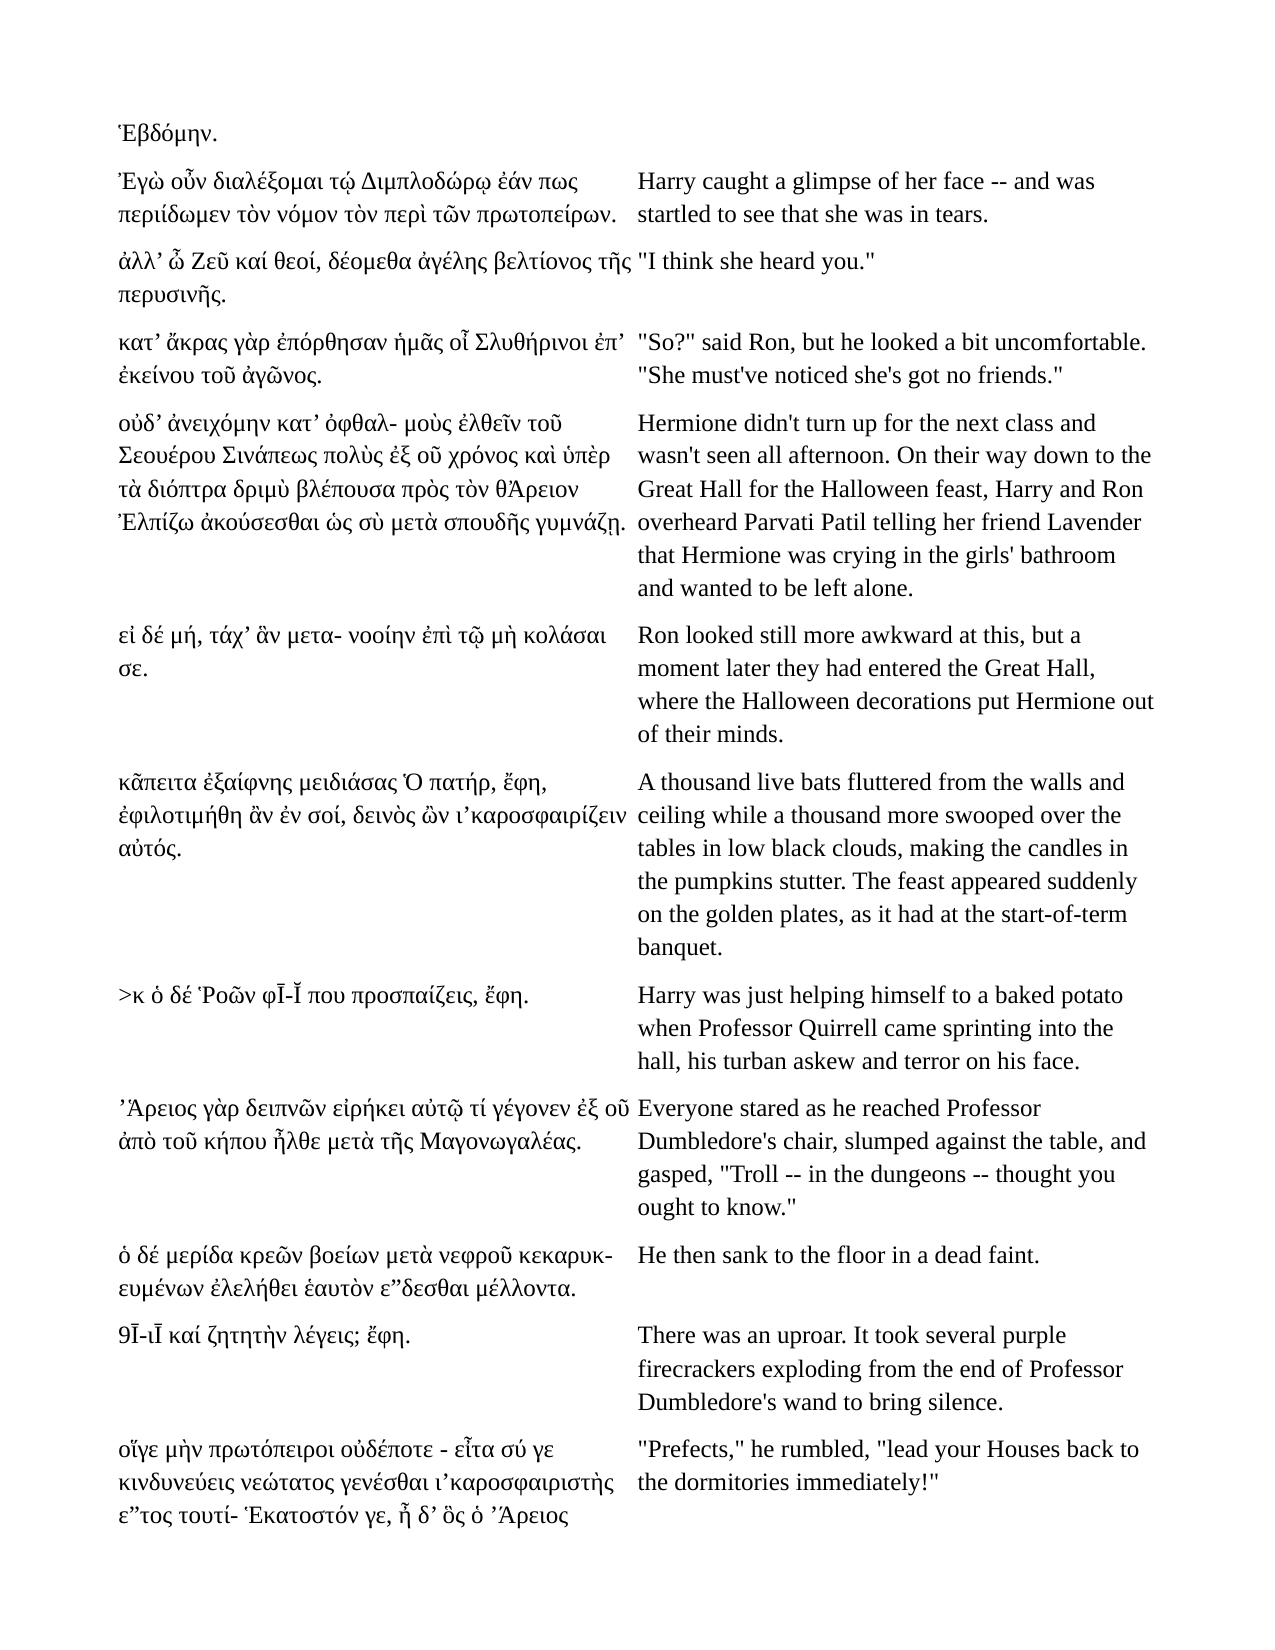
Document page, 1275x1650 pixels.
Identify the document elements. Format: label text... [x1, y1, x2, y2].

table_cell ’Ἁρειος γὰρ δειπνῶν εἰρήκει αὐτῷ τί γέγονεν ἐξ οῦ ἀπὸ τοῦ κήπου ἦλθε μετὰ τῆς Μαγονωγαλέας. [118, 1093, 637, 1240]
table_cell Ἐγὼ οὖν διαλέξομαι τῴ Διμπλοδώρῳ ἐάν πως περιίδωμεν τὸν νόμον τὸν περὶ τῶν πρωτοπείρων. [118, 166, 637, 246]
table_cell Hermione didn't turn up for the next class and wasn't seen all afternoon. On their way down to the Great Hall for the Halloween feast, Harry and Ron overheard Parvati Patil telling her friend Lavender that Hermione was crying in the girls' bathroom and wanted to be left alone. [638, 408, 1157, 620]
table_cell εἰ δέ μή, τάχ’ ἃν μετα- νοοίην ἐπὶ τῷ μὴ κολάσαι σε. [118, 620, 637, 767]
table_cell He then sank to the floor in a dead faint. [638, 1240, 1157, 1321]
table_cell κατ’ ἄκρας γὰρ ἐπόρθησαν ἡμᾶς οἶ Σλυθήρινοι ἐπ’ ἐκείνου τοῦ ἀγῶνος. [118, 327, 637, 408]
table_cell οὐδ’ ἀνειχόμην κατ’ ὀφθαλ- μοὺς ἐλθεῖν τοῦ Σεουέρου Σινάπεως πολὺς ἐξ οῦ χρόνος καὶ ὑπὲρ τὰ διόπτρα δριμὺ βλέπουσα πρὸς τὸν θἈρειον Ἐλπίζω ἀκούσεσθαι ὡς σὺ μετὰ σπουδῆς γυμνάζῃ. [118, 408, 637, 620]
table_cell [638, 118, 1157, 166]
table_cell >κ ὁ δέ Ῥοῶν φῙ-Ῐ που προσπαίζεις, ἔφη. [118, 980, 637, 1093]
table_cell Ἑβδόμην. [118, 118, 637, 166]
table_cell ἀλλ’ ὦ Ζεῦ καί θεοί, δέομεθα ἀγέλης βελτίονος τῆς περυσινῆς. [118, 246, 637, 327]
table_cell "Prefects," he rumbled, "lead your Houses back to the dormitories immediately!" [638, 1434, 1157, 1529]
table_cell οἵγε μὴν πρωτόπειροι οὐδέποτε - εἶτα σύ γε κινδυνεύεις νεώτατος γενέσθαι ι’καροσφαιριστὴς ε”τος τουτί- Ἑκατοστόν γε, ἦ δ’ ὃς ὁ ’Άρειος [118, 1434, 637, 1529]
table_cell Harry caught a glimpse of her face -- and was startled to see that she was in tears. [638, 166, 1157, 246]
table_cell κᾶπειτα ἐξαίφνης μειδιάσας Ὁ πατήρ, ἔφη, ἐφιλοτιμήθη ἂν ἐν σοί, δεινὸς ὢν ι’καροσφαιρίζειν αὐτός. [118, 767, 637, 980]
table_cell Ron looked still more awkward at this, but a moment later they had entered the Great Hall, where the Halloween decorations put Hermione out of their minds. [638, 620, 1157, 767]
table_cell There was an uproar. It took several purple firecrackers exploding from the end of Professor Dumbledore's wand to bring silence. [638, 1321, 1157, 1434]
table_cell "So?" said Ron, but he looked a bit uncomfortable. "She must've noticed she's got no friends." [638, 327, 1157, 408]
table_cell ὁ δέ μερίδα κρεῶν βοείων μετὰ νεφροῦ κεκαρυκ- ευμένων ἐλελήθει ἑαυτὸν ε”δεσθαι μέλλοντα. [118, 1240, 637, 1321]
table_cell Harry was just helping himself to a baked potato when Professor Quirrell came sprinting into the hall, his turban askew and terror on his face. [638, 980, 1157, 1093]
table_cell A thousand live bats fluttered from the walls and ceiling while a thousand more swooped over the tables in low black clouds, making the candles in the pumpkins stutter. The feast appeared suddenly on the golden plates, as it had at the start-of-term banquet. [638, 767, 1157, 980]
table_cell 9Ῑ-ιῙ καί ζητητὴν λέγεις; ἔφη. [118, 1321, 637, 1434]
table_cell "I think she heard you." [638, 246, 1157, 327]
table_cell Everyone stared as he reached Professor Dumbledore's chair, slumped against the table, and gasped, "Troll -- in the dungeons -- thought you ought to know." [638, 1093, 1157, 1240]
